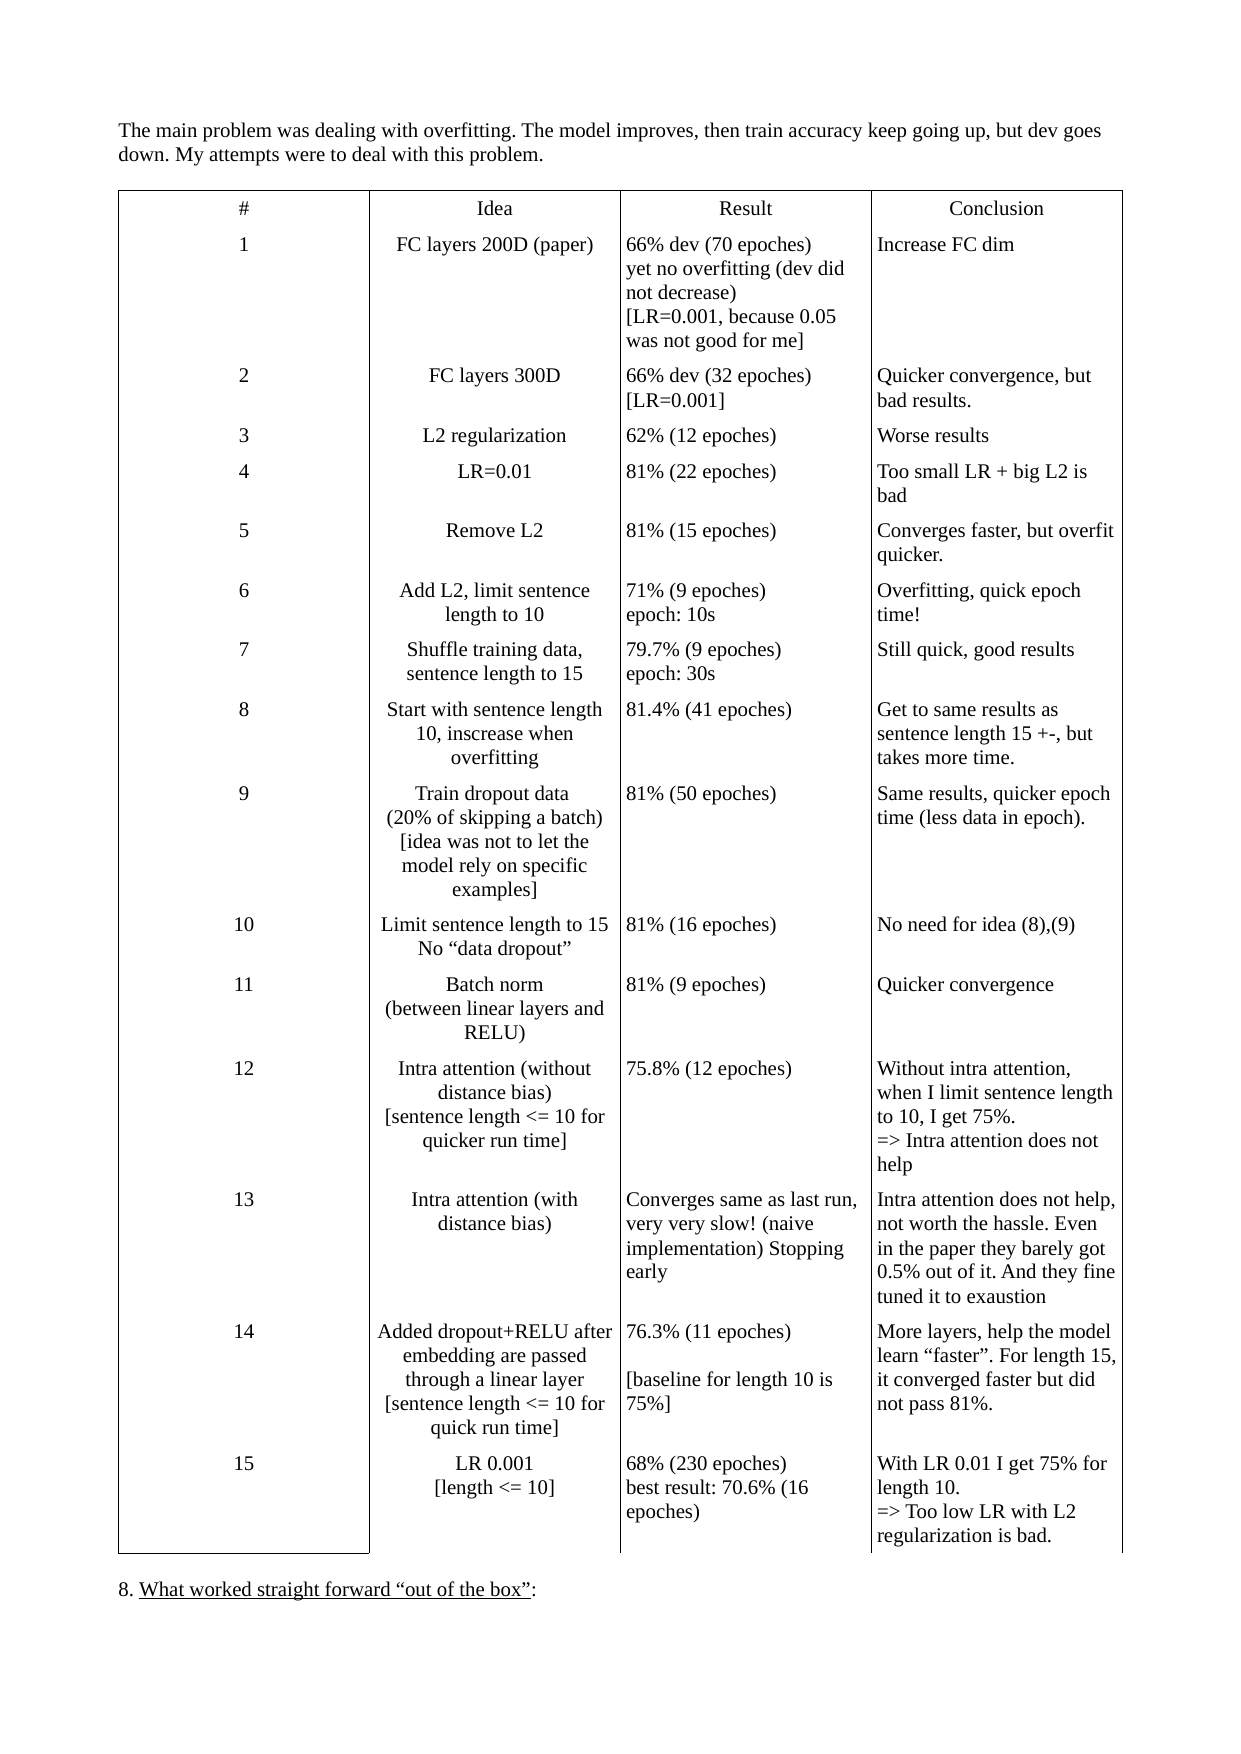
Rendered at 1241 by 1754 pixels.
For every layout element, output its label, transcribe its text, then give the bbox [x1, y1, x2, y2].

table_cell 7 [119, 632, 369, 691]
table_cell 14 [119, 1313, 369, 1445]
table_cell LR=0.01 [370, 453, 620, 512]
table_cell 81% (15 epoches) [621, 513, 871, 572]
table_cell L2 regularization [370, 417, 620, 453]
table_cell Converges same as last run, very very slow! (naive implementation) Stopping early [621, 1182, 871, 1313]
table_cell Still quick, good results [872, 632, 1122, 691]
table_cell Intra attention does not help, not worth the hassle. Even in the paper they barely got 0.5% out of it. And they fine tuned it to exaustion [872, 1182, 1122, 1313]
table_cell 11 [119, 966, 369, 1050]
table_cell Added dropout+RELU after embedding are passed through a linear layer [sentence length <= 10 for quick run time] [370, 1313, 620, 1445]
table_cell Quicker convergence, but bad results. [872, 358, 1122, 417]
table_cell LR 0.001 [length <= 10] [370, 1445, 620, 1553]
table_header Result [621, 191, 871, 226]
table_cell 62% (12 epoches) [621, 417, 871, 453]
table_cell Train dropout data (20% of skipping a batch) [idea was not to let the model rely on specific examples] [370, 775, 620, 907]
table_cell 75.8% (12 epoches) [621, 1050, 871, 1182]
table_cell 66% dev (70 epoches) yet no overfitting (dev did not decrease) [LR=0.001, because 0.05 was not good for me] [621, 226, 871, 358]
table_cell No need for idea (8),(9) [872, 907, 1122, 966]
table_cell 4 [119, 453, 369, 512]
table_cell 3 [119, 417, 369, 453]
table_cell 81% (50 epoches) [621, 775, 871, 907]
table_header # [119, 191, 369, 226]
table_cell FC layers 200D (paper) [370, 226, 620, 358]
table_cell Batch norm (between linear layers and RELU) [370, 966, 620, 1050]
table_cell 79.7% (9 epoches) epoch: 30s [621, 632, 871, 691]
table_cell 15 [119, 1445, 369, 1553]
table_cell 81.4% (41 epoches) [621, 691, 871, 775]
table_cell 81% (22 epoches) [621, 453, 871, 512]
text The main problem was dealing with overfitting. The model improves, then train accuracy keep going up, but dev goes down. My attempts were to deal with this problem. [118, 118, 1122, 166]
table_cell 76.3% (11 epoches) [baseline for length 10 is 75%] [621, 1313, 871, 1445]
table_cell Increase FC dim [872, 226, 1122, 358]
table_cell Same results, quicker epoch time (less data in epoch). [872, 775, 1122, 907]
table_cell 71% (9 epoches) epoch: 10s [621, 572, 871, 632]
table_cell Get to same results as sentence length 15 +-, but takes more time. [872, 691, 1122, 775]
table_cell Intra attention (without distance bias) [sentence length <= 10 for quicker run time] [370, 1050, 620, 1182]
table_cell FC layers 300D [370, 358, 620, 417]
table_cell 81% (9 epoches) [621, 966, 871, 1050]
table_cell Add L2, limit sentence length to 10 [370, 572, 620, 632]
table_cell 9 [119, 775, 369, 907]
table_cell 81% (16 epoches) [621, 907, 871, 966]
table_cell Intra attention (with distance bias) [370, 1182, 620, 1313]
table_cell Worse results [872, 417, 1122, 453]
table_cell More layers, help the model learn “faster”. For length 15, it converged faster but did not pass 81%. [872, 1313, 1122, 1445]
table_cell 68% (230 epoches) best result: 70.6% (16 epoches) [621, 1445, 871, 1553]
table_cell 66% dev (32 epoches) [LR=0.001] [621, 358, 871, 417]
table_cell Remove L2 [370, 513, 620, 572]
table_cell Shuffle training data, sentence length to 15 [370, 632, 620, 691]
table_cell 12 [119, 1050, 369, 1182]
table_cell Too small LR + big L2 is bad [872, 453, 1122, 512]
table_cell Quicker convergence [872, 966, 1122, 1050]
table_cell 10 [119, 907, 369, 966]
table_cell 5 [119, 513, 369, 572]
table_header Idea [370, 191, 620, 226]
table_cell 2 [119, 358, 369, 417]
table_cell Without intra attention, when I limit sentence length to 10, I get 75%. => Intra attention does not help [872, 1050, 1122, 1182]
table_cell 8 [119, 691, 369, 775]
table_cell 13 [119, 1182, 369, 1313]
table_cell Overfitting, quick epoch time! [872, 572, 1122, 632]
table_cell Converges faster, but overfit quicker. [872, 513, 1122, 572]
table_cell 1 [119, 226, 369, 358]
table_cell Start with sentence length 10, inscrease when overfitting [370, 691, 620, 775]
table_cell 6 [119, 572, 369, 632]
text 8. What worked straight forward “out of the box”: [118, 1577, 1122, 1601]
table_cell Limit sentence length to 15 No “data dropout” [370, 907, 620, 966]
table_header Conclusion [872, 191, 1122, 226]
table_cell With LR 0.01 I get 75% for length 10. => Too low LR with L2 regularization is bad. [872, 1445, 1122, 1553]
